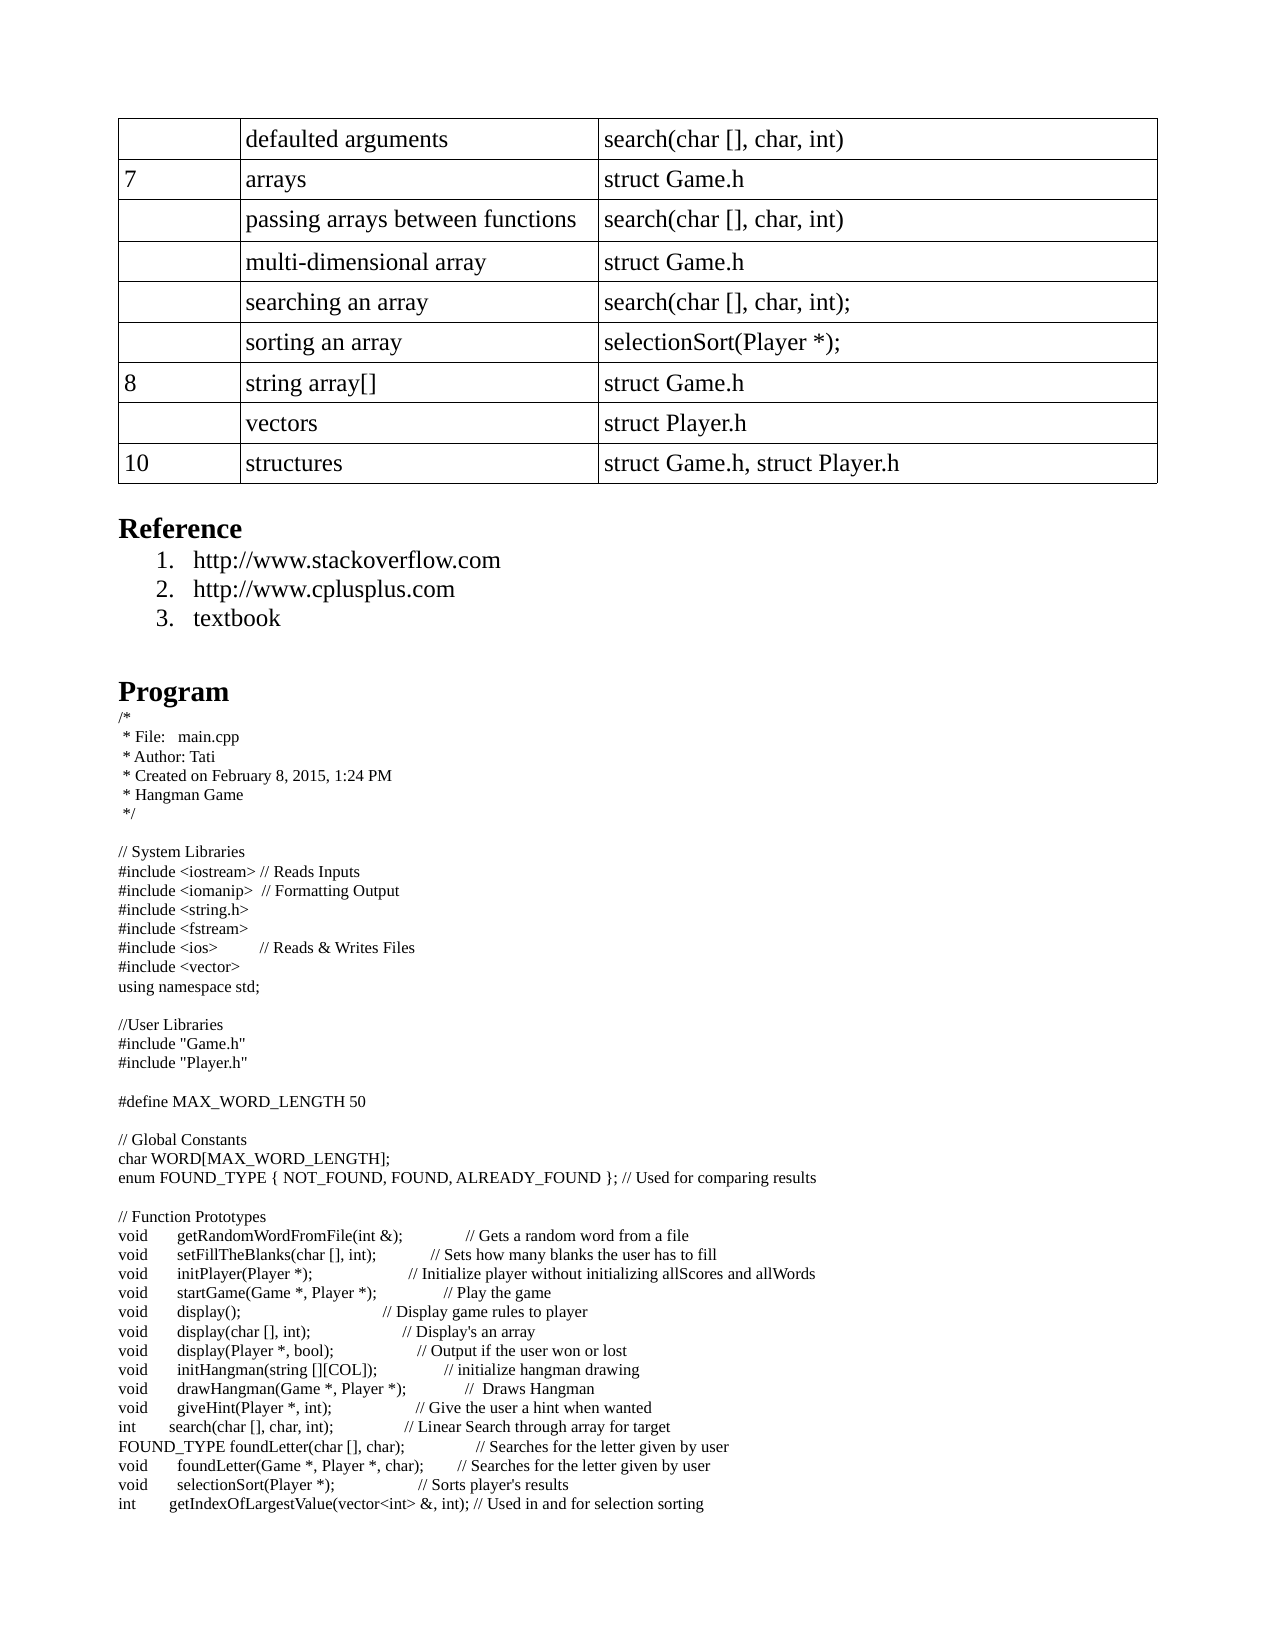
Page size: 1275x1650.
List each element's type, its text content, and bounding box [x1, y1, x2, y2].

table_cell defaulted arguments [241, 119, 598, 158]
text * File: main.cpp [118, 727, 1157, 746]
list textbook [156, 603, 1157, 631]
table_cell struct Game.h, struct Player.h [599, 444, 1157, 483]
text #include <iostream> // Reads Inputs [118, 861, 1157, 881]
table_cell [119, 242, 240, 281]
table_cell 8 [119, 363, 240, 402]
table_cell selectionSort(Player *); [599, 323, 1157, 362]
text enum FOUND_TYPE { NOT_FOUND, FOUND, ALREADY_FOUND }; // Used for comparing results [118, 1168, 1157, 1187]
table_cell 7 [119, 160, 240, 199]
text // Function Prototypes [118, 1206, 1157, 1226]
text void foundLetter(Game *, Player *, char); // Searches for the letter given by user [118, 1456, 1157, 1475]
table_cell 10 [119, 444, 240, 483]
table_cell [119, 200, 240, 241]
text #define MAX_WORD_LENGTH 50 [118, 1091, 1157, 1111]
text #include <iomanip> // Formatting Output [118, 881, 1157, 900]
text void selectionSort(Player *); // Sorts player's results [118, 1475, 1157, 1494]
table_cell struct Game.h [599, 242, 1157, 281]
text #include <ios> // Reads & Writes Files [118, 938, 1157, 957]
text * Created on February 8, 2015, 1:24 PM [118, 766, 1157, 785]
text // System Libraries [118, 842, 1157, 861]
text // Global Constants [118, 1130, 1157, 1149]
text #include <fstream> [118, 919, 1157, 938]
text Reference [118, 512, 1157, 545]
text #include <string.h> [118, 900, 1157, 919]
text using namespace std; [118, 976, 1157, 996]
text int getIndexOfLargestValue(vector<int> &, int); // Used in and for selection sorting [118, 1494, 1157, 1513]
table_cell searching an array [241, 282, 598, 322]
table_cell string array[] [241, 363, 598, 402]
table_cell search(char [], char, int) [599, 200, 1157, 241]
text char WORD[MAX_WORD_LENGTH]; [118, 1149, 1157, 1168]
table_cell structures [241, 444, 598, 483]
text */ [118, 804, 1157, 823]
list http://www.stackoverflow.com [156, 545, 1157, 574]
table_cell [119, 403, 240, 442]
text void startGame(Game *, Player *); // Play the game [118, 1283, 1157, 1302]
text void display(char [], int); // Display's an array [118, 1321, 1157, 1341]
table_cell passing arrays between functions [241, 200, 598, 241]
text void initHangman(string [][COL]); // initialize hangman drawing [118, 1360, 1157, 1379]
text #include "Game.h" [118, 1034, 1157, 1053]
text * Author: Tati [118, 746, 1157, 766]
table_cell multi-dimensional array [241, 242, 598, 281]
text void display(); // Display game rules to player [118, 1302, 1157, 1321]
table_cell struct Game.h [599, 363, 1157, 402]
text * Hangman Game [118, 785, 1157, 804]
table_cell [119, 119, 240, 158]
text #include <vector> [118, 957, 1157, 976]
text FOUND_TYPE foundLetter(char [], char); // Searches for the letter given by user [118, 1436, 1157, 1456]
text void display(Player *, bool); // Output if the user won or lost [118, 1341, 1157, 1360]
table_cell [119, 282, 240, 322]
table_cell arrays [241, 160, 598, 199]
text #include "Player.h" [118, 1053, 1157, 1072]
text Program [118, 674, 1157, 708]
text void setFillTheBlanks(char [], int); // Sets how many blanks the user has to fill [118, 1245, 1157, 1264]
list http://www.cplusplus.com [156, 574, 1157, 603]
text void initPlayer(Player *); // Initialize player without initializing allScores and allWords [118, 1264, 1157, 1283]
text int search(char [], char, int); // Linear Search through array for target [118, 1417, 1157, 1436]
table_cell struct Player.h [599, 403, 1157, 442]
table_cell search(char [], char, int) [599, 119, 1157, 158]
text //User Libraries [118, 1015, 1157, 1034]
text void giveHint(Player *, int); // Give the user a hint when wanted [118, 1398, 1157, 1417]
text void getRandomWordFromFile(int &); // Gets a random word from a file [118, 1226, 1157, 1245]
text /* [118, 708, 1157, 727]
table_cell sorting an array [241, 323, 598, 362]
table_cell search(char [], char, int); [599, 282, 1157, 322]
table_cell vectors [241, 403, 598, 442]
text void drawHangman(Game *, Player *); // Draws Hangman [118, 1379, 1157, 1398]
table_cell struct Game.h [599, 160, 1157, 199]
table_cell [119, 323, 240, 362]
